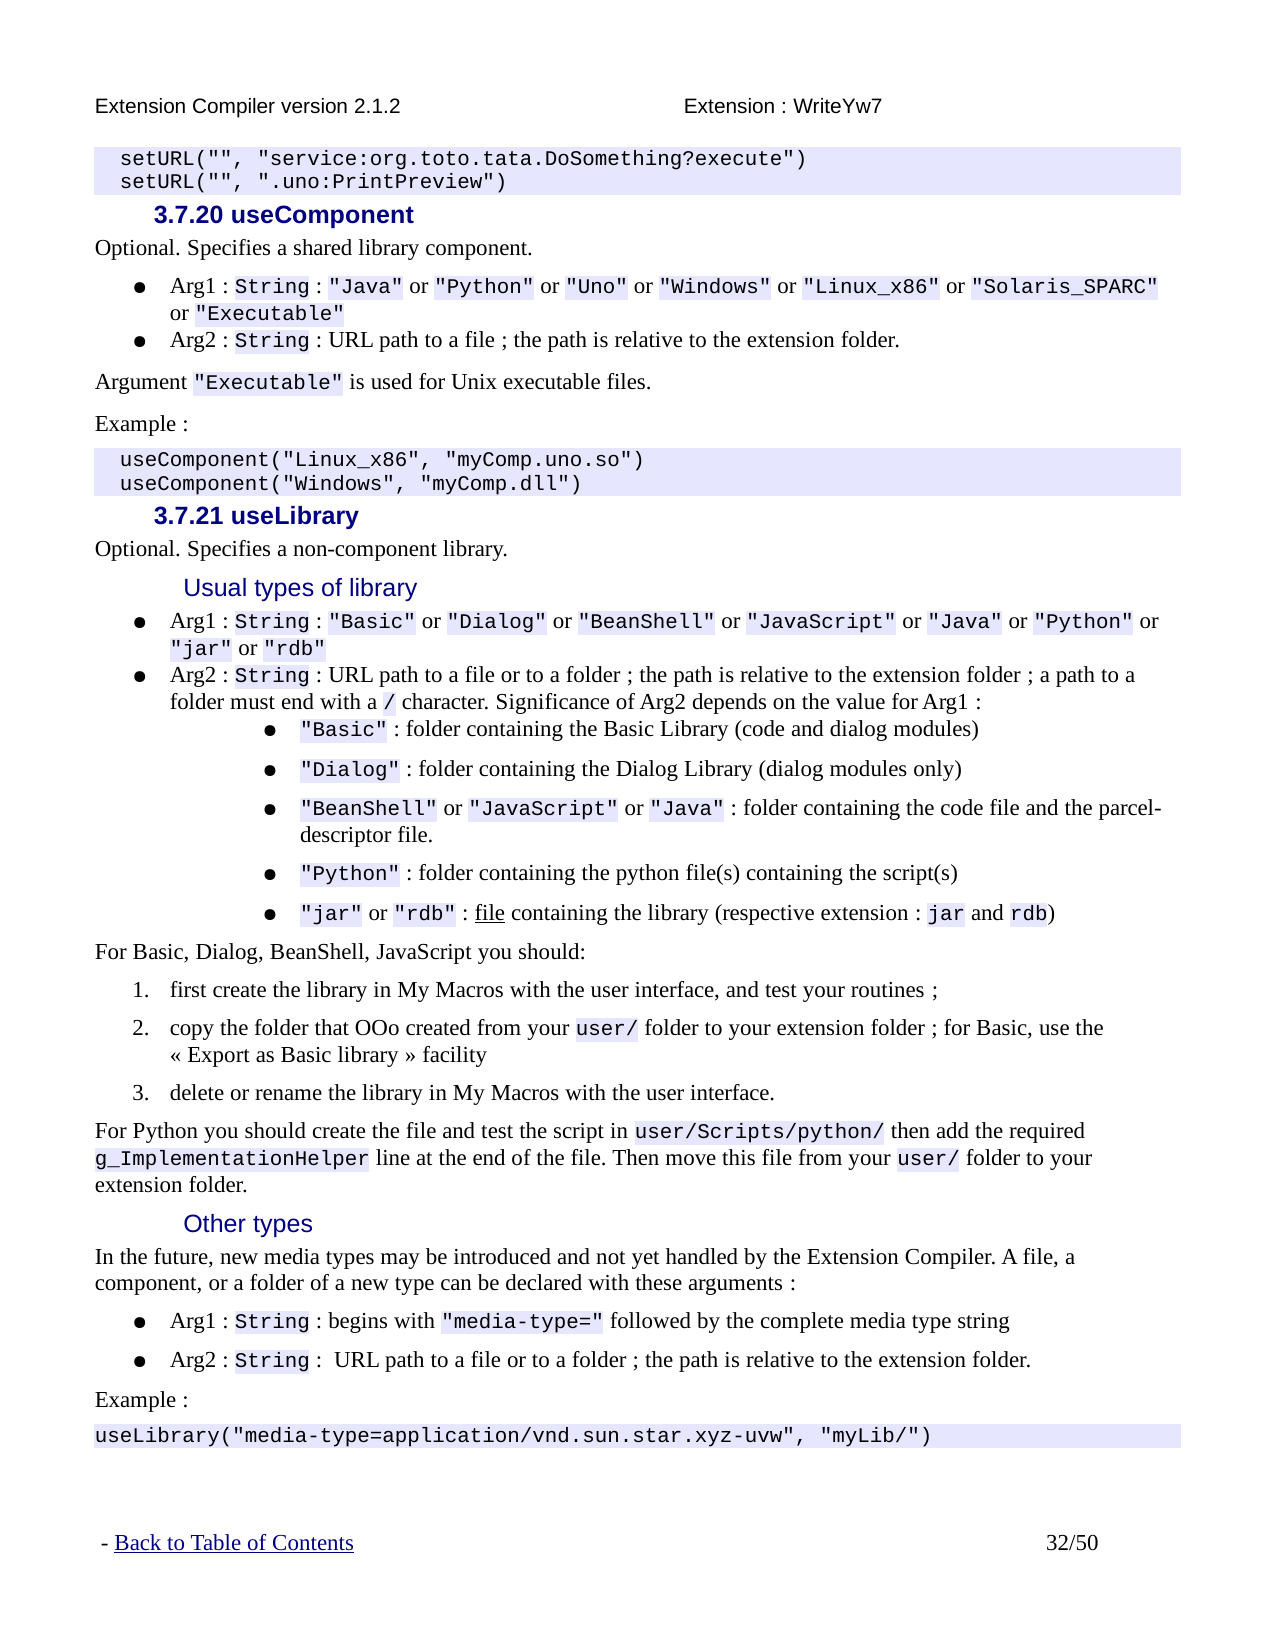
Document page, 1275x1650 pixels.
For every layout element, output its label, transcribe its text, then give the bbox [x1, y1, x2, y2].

list "BeanShell" or "JavaScript" or "Java" : folder containing the code file and the parcel-descriptor file. [262, 795, 1181, 848]
list Arg2 : String : URL path to a file or to a folder ; the path is relative to the extension folder ; a path to a folder must end with a / character. Significance of Arg2 depends on the value for Arg1 : [132, 662, 1181, 716]
text useComponent("Windows", "myComp.dll") [94, 472, 1181, 496]
text For Python you should create the file and test the script in user/Scripts/python/ then add the required g_ImplementationHelper line at the end of the file. Then move this file from your user/ folder to your extension folder. [94, 1118, 1181, 1198]
subtitle useComponent [153, 201, 1181, 229]
list "Dialog" : folder containing the Dialog Library (dialog modules only) [262, 756, 1181, 783]
list delete or rename the library in My Macros with the user interface. [132, 1080, 1181, 1106]
text Optional. Specifies a shared library component. [94, 235, 1181, 261]
list copy the folder that OOo created from your user/ folder to your extension folder ; for Basic, use the « Export as Basic library » facility [132, 1015, 1181, 1068]
text Example : [94, 410, 1181, 436]
list first create the library in My Macros with the user interface, and test your routines ; [132, 977, 1181, 1003]
text Optional. Specifies a non-component library. [94, 536, 1181, 562]
text setURL("", ".uno:PrintPreview") [94, 171, 1181, 195]
list Arg1 : String : "Basic" or "Dialog" or "BeanShell" or "JavaScript" or "Java" or "Python" or "jar" or "rdb" [132, 608, 1181, 662]
list Arg1 : String : "Java" or "Python" or "Uno" or "Windows" or "Linux_x86" or "Solaris_SPARC" or "Executable" [132, 273, 1181, 327]
list "Python" : folder containing the python file(s) containing the script(s) [262, 860, 1181, 887]
list Arg1 : String : begins with "media-type=" followed by the complete media type string [132, 1308, 1181, 1334]
text useComponent("Linux_x86", "myComp.uno.so") [94, 448, 1181, 472]
text useLibrary("media-type=application/vnd.sun.star.xyz-uvw", "myLib/") [94, 1424, 1181, 1448]
subtitle useLibrary [153, 502, 1181, 530]
list Arg2 : String : URL path to a file or to a folder ; the path is relative to the extension folder. [132, 1347, 1181, 1374]
list Arg2 : String : URL path to a file ; the path is relative to the extension folder. [132, 327, 1181, 354]
text Argument "Executable" is used for Unix executable files. [94, 369, 1181, 396]
text In the future, new media types may be introduced and not yet handled by the Extension Compiler. A file, a component, or a folder of a new type can be declared with these arguments : [94, 1244, 1181, 1295]
list "jar" or "rdb" : file containing the library (respective extension : jar and rdb) [262, 899, 1181, 927]
text For Basic, Dialog, BeanShell, JavaScript you should: [94, 939, 1181, 964]
subtitle Other types [183, 1210, 1181, 1238]
text setURL("", "service:org.toto.tata.DoSomething?execute") [94, 147, 1181, 171]
text Example : [94, 1387, 1181, 1412]
list "Basic" : folder containing the Basic Library (code and dialog modules) [262, 716, 1181, 743]
subtitle Usual types of library [183, 574, 1181, 602]
